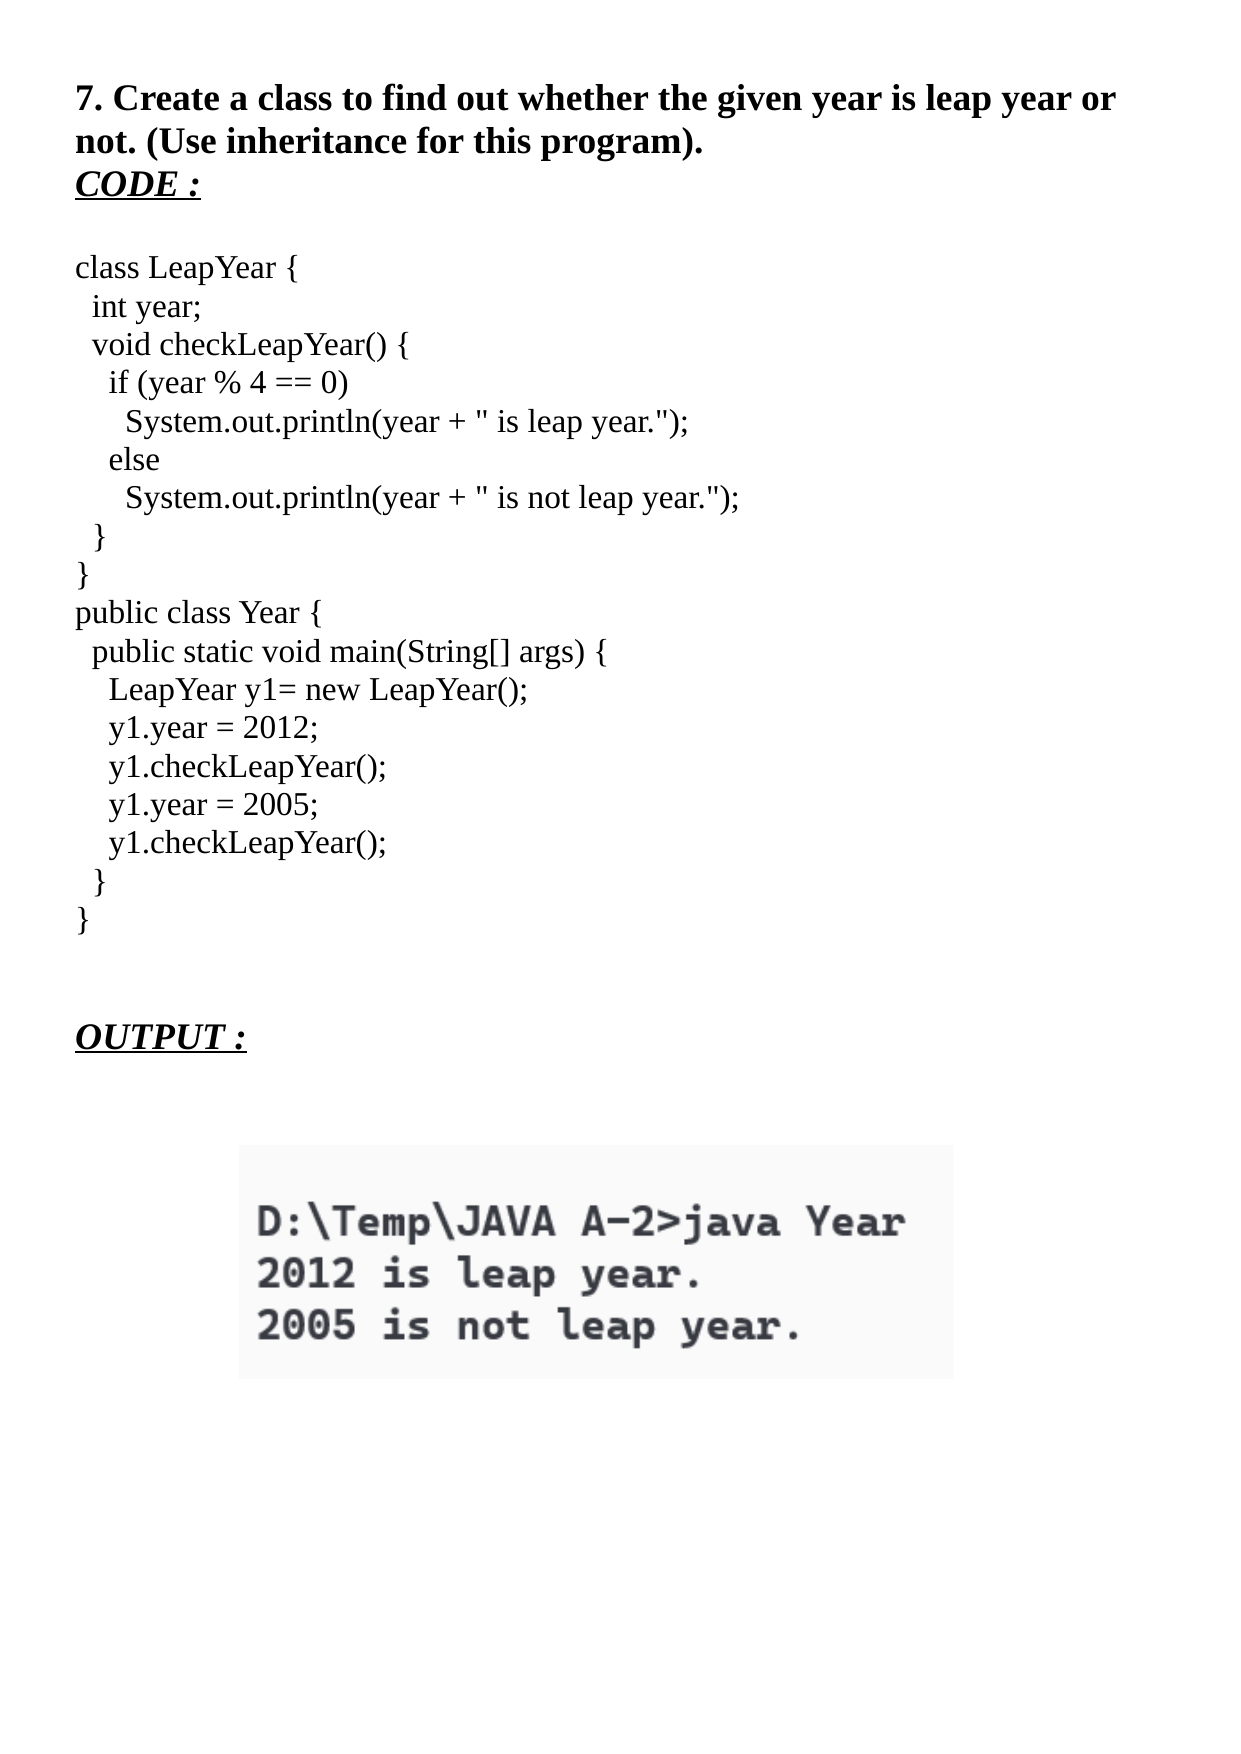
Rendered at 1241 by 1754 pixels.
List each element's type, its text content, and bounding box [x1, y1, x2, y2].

text public class Year { [75, 592, 1165, 631]
text CODE : [75, 161, 1165, 204]
text y1.year = 2012; [75, 707, 1165, 746]
text public static void main(String[] args) { [75, 631, 1165, 669]
text System.out.println(year + " is leap year."); [75, 401, 1165, 439]
text y1.checkLeapYear(); [75, 746, 1165, 784]
picture [239, 1145, 954, 1379]
text class LeapYear { [75, 247, 1165, 286]
text } [75, 861, 1165, 899]
text 7. Create a class to find out whether the given year is leap year or not. (Use inheritance for this program). [75, 75, 1165, 161]
text } [75, 516, 1165, 554]
text OUTPUT : [75, 1014, 1165, 1057]
text } [75, 554, 1165, 592]
text y1.checkLeapYear(); [75, 822, 1165, 861]
text } [75, 899, 1165, 937]
text else [75, 439, 1165, 477]
text y1.year = 2005; [75, 784, 1165, 822]
text LeapYear y1= new LeapYear(); [75, 669, 1165, 707]
text int year; [75, 286, 1165, 324]
text System.out.println(year + " is not leap year."); [75, 477, 1165, 516]
text void checkLeapYear() { [75, 324, 1165, 362]
text if (year % 4 == 0) [75, 362, 1165, 401]
